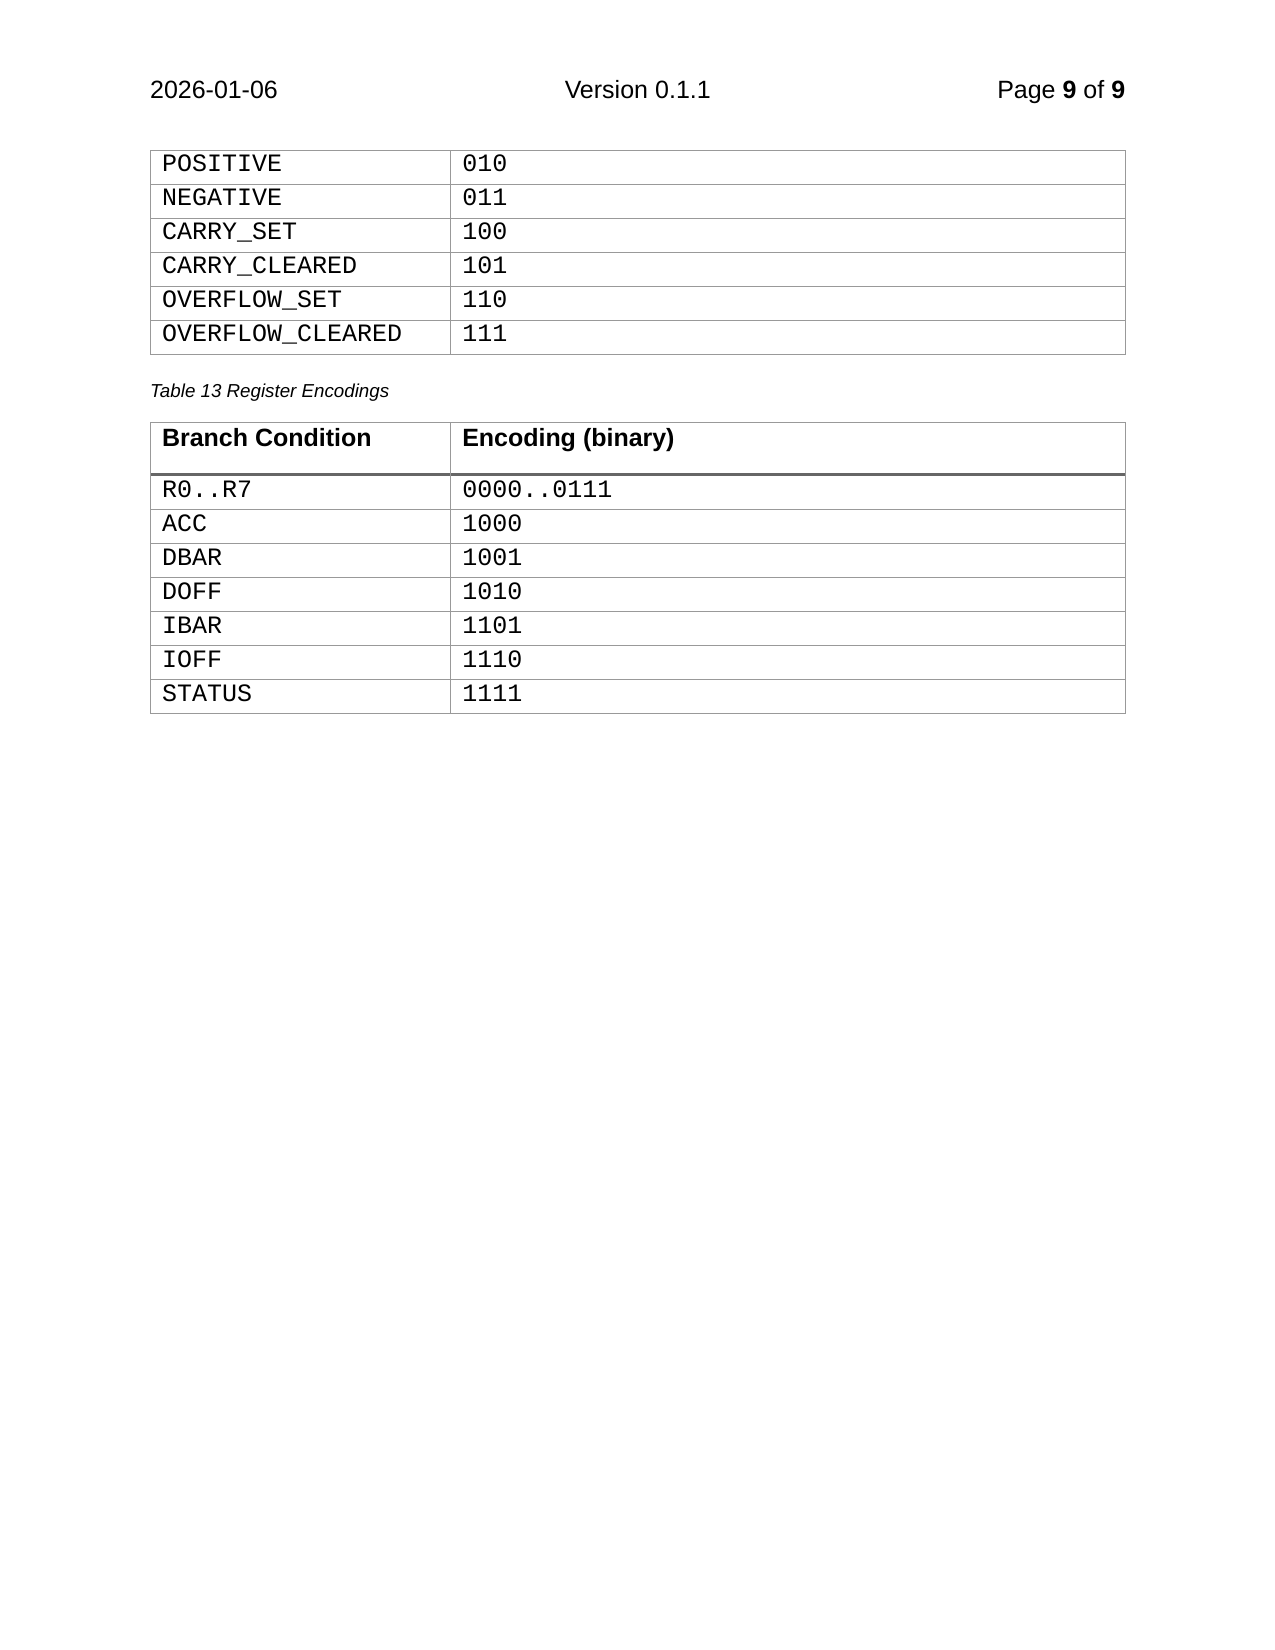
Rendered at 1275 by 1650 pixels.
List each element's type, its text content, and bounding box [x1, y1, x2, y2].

table_cell 1000 [451, 510, 1125, 543]
table_cell 1111 [451, 680, 1125, 713]
table_cell 1010 [451, 578, 1125, 611]
table_cell 011 [451, 185, 1125, 218]
table_cell IOFF [151, 646, 450, 679]
table_cell DOFF [151, 578, 450, 611]
table_cell STATUS [151, 680, 450, 713]
table_cell OVERFLOW_CLEARED [151, 321, 450, 354]
table_cell R0..R7 [151, 476, 450, 509]
table_header Encoding (binary) [451, 423, 1125, 473]
table_cell ACC [151, 510, 450, 543]
table_cell 010 [451, 151, 1125, 184]
table_cell 1101 [451, 612, 1125, 645]
table_cell DBAR [151, 544, 450, 577]
table_cell CARRY_SET [151, 219, 450, 252]
table_cell 0000..0111 [451, 476, 1125, 509]
table_cell 111 [451, 321, 1125, 354]
table_cell CARRY_CLEARED [151, 253, 450, 286]
table_header Branch Condition [151, 423, 450, 473]
table_cell IBAR [151, 612, 450, 645]
table_cell POSITIVE [151, 151, 450, 184]
table_cell NEGATIVE [151, 185, 450, 218]
table_cell 101 [451, 253, 1125, 286]
table_cell OVERFLOW_SET [151, 287, 450, 320]
table_cell 1110 [451, 646, 1125, 679]
table_cell 100 [451, 219, 1125, 252]
table_cell 1001 [451, 544, 1125, 577]
text Table 13 Register Encodings [150, 380, 1125, 401]
table_cell 110 [451, 287, 1125, 320]
